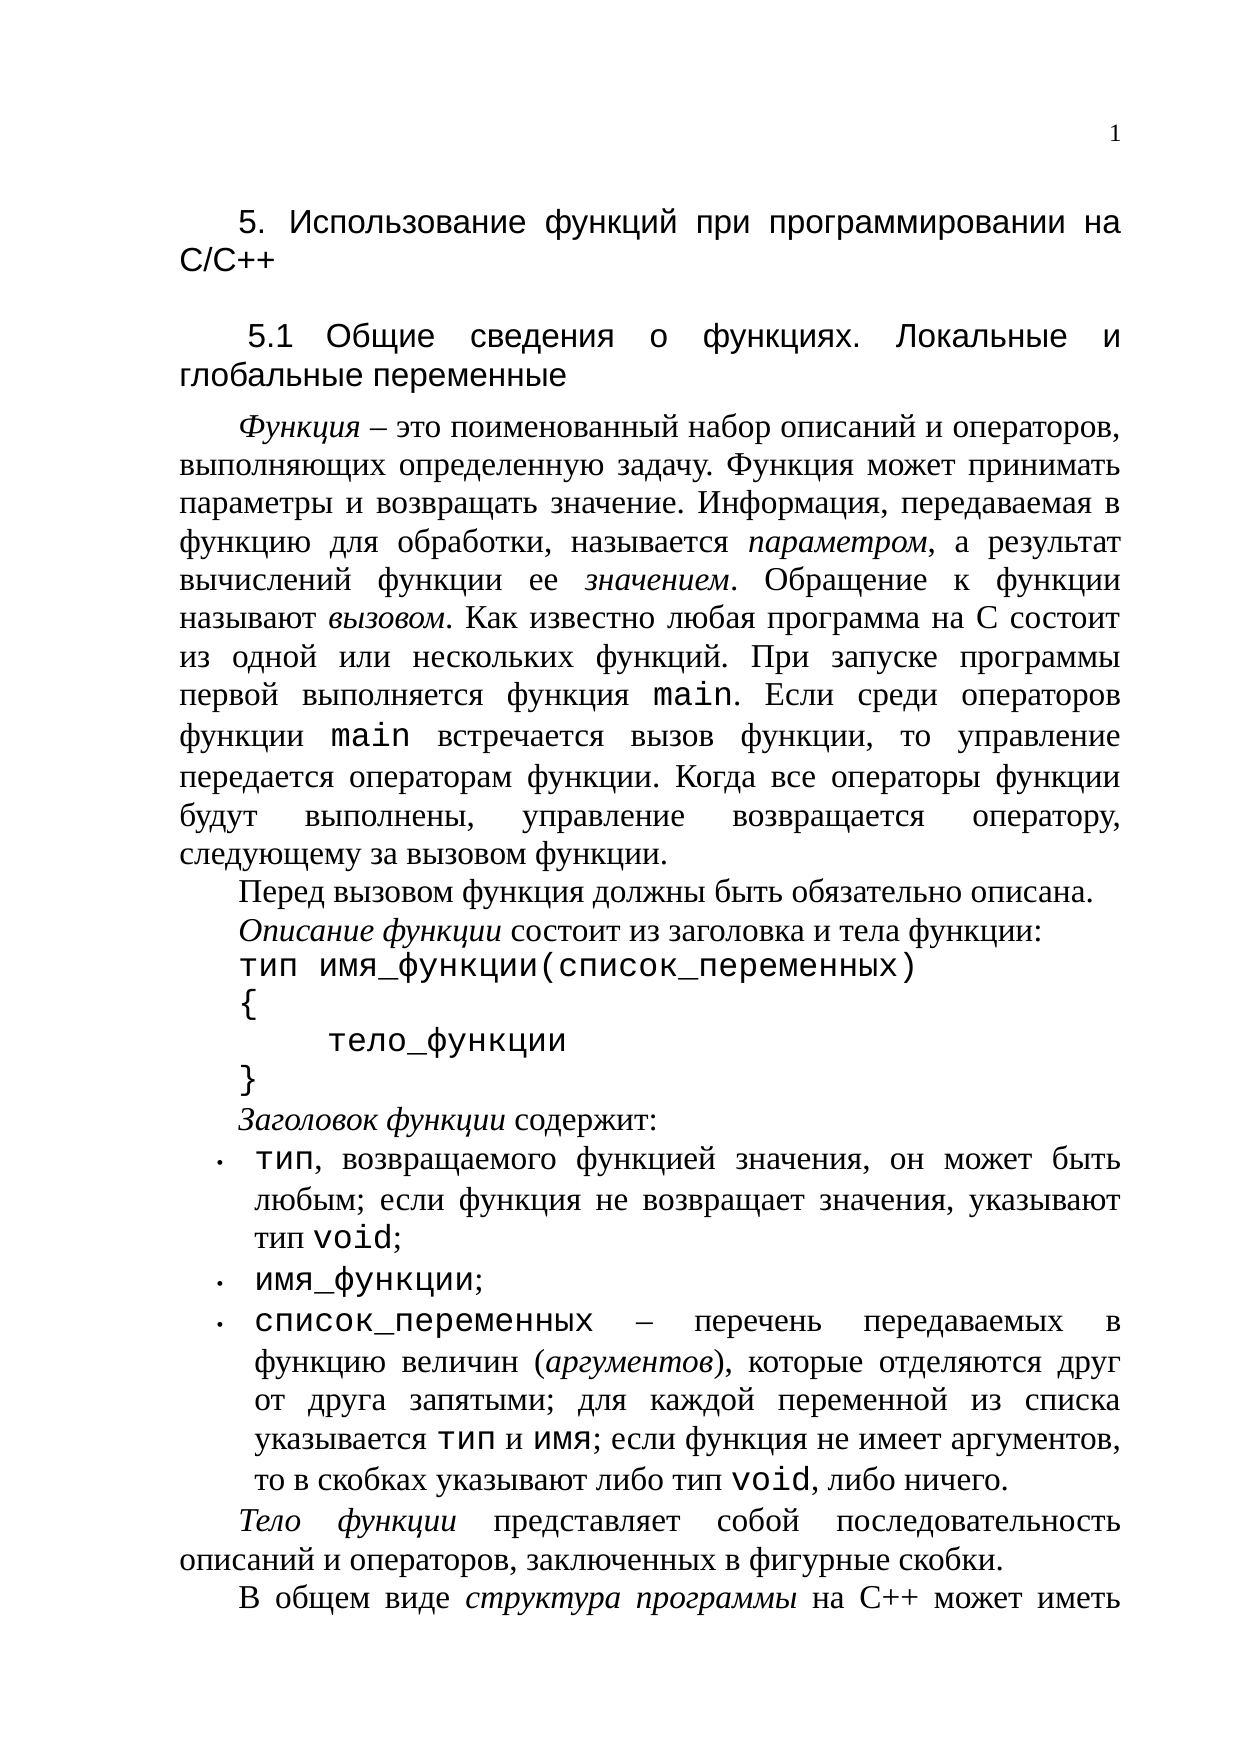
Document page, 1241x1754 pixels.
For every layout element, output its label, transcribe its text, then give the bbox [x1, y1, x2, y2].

text В общем виде структура программы на С++ может иметь [179, 1577, 1121, 1615]
list имя_функции; [217, 1259, 1121, 1300]
text } [179, 1062, 1121, 1099]
subtitle Использование функций при программировании на С/С++ [179, 202, 1121, 279]
text { [179, 986, 1121, 1024]
text Перед вызовом функция должны быть обязательно описана. [179, 872, 1121, 910]
list список_переменных – перечень передаваемых в функцию величин (аргументов), которые отделяются друг от друга запятыми; для каждой переменной из списка указывается тип и имя; если функция не имеет аргументов, то в скобках указывают либо тип void, либо ничего. [217, 1300, 1121, 1500]
text Тело функции представляет собой последовательность описаний и операторов, заключенных в фигурные скобки. [179, 1500, 1121, 1577]
subtitle Общие сведения о функциях. Локальные и глобальные переменные [179, 316, 1121, 393]
list тип, возвращаемого функцией значения, он может быть любым; если функция не возвращает значения, указывают тип void; [217, 1138, 1121, 1259]
text Функция – это поименованный набор описаний и операторов, выполняющих определенную задачу. Функция может принимать параметры и возвращать значение. Информация, передаваемая в функцию для обработки, называется параметром, а результат вычислений функции ее значением. Обращение к функции называют вызовом. Как известно любая программа на С состоит из одной или нескольких функций. При запуске программы первой выполняется функция main. Если среди операторов функции main встречается вызов функции, то управление передается операторам функции. Когда все операторы функции будут выполнены, управление возвращается оператору, следующему за вызовом функции. [179, 406, 1121, 872]
text тело_функции [179, 1024, 1121, 1062]
text Заголовок функции содержит: [179, 1099, 1121, 1138]
text Описание функции состоит из заголовка и тела функции: [179, 910, 1121, 948]
text тип имя_функции(список_переменных) [179, 948, 1121, 986]
